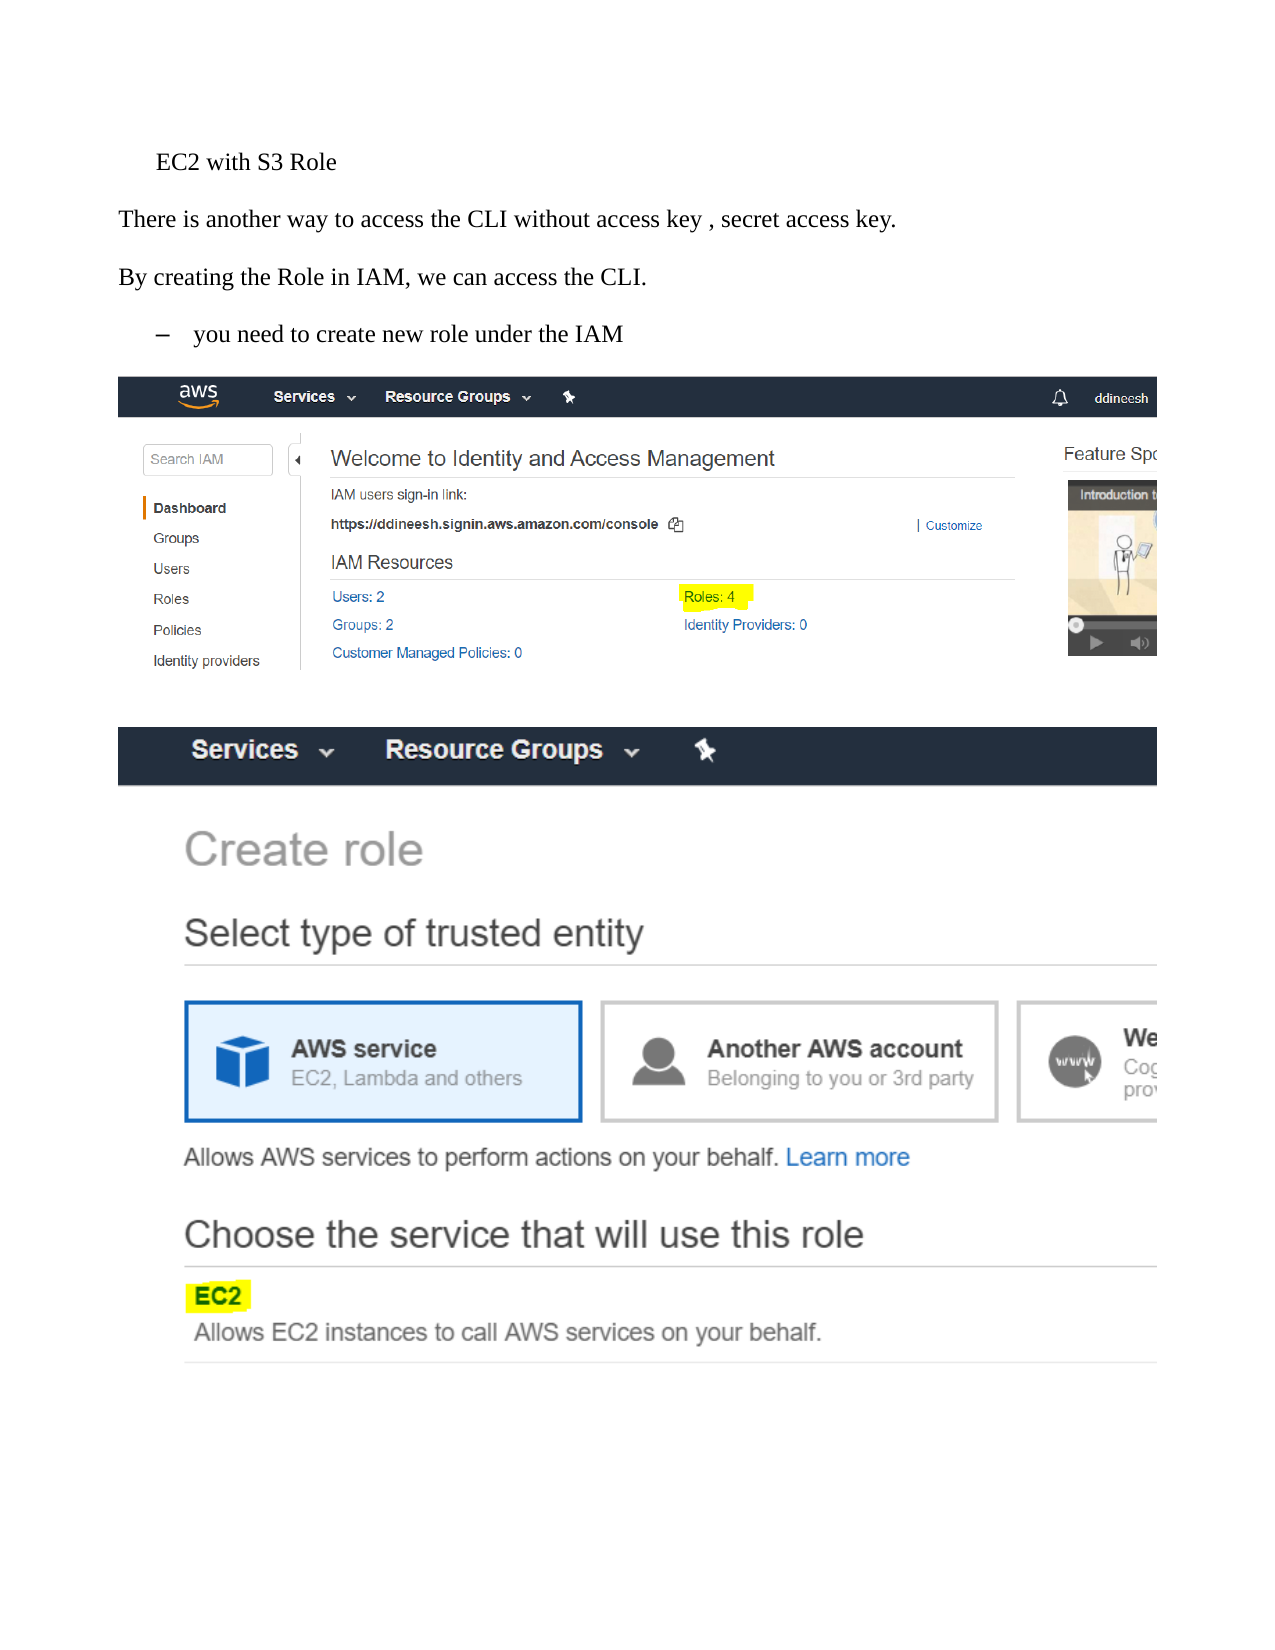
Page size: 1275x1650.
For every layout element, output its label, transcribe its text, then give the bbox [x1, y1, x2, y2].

picture [118, 727, 1157, 1373]
picture [118, 376, 1157, 670]
text By creating the Role in IAM, we can access the CLI. [118, 262, 1157, 291]
list you need to create new role under the IAM [156, 319, 1157, 348]
text There is another way to access the CLI without access key , secret access key. [118, 204, 1157, 233]
text EC2 with S3 Role [118, 147, 1157, 176]
